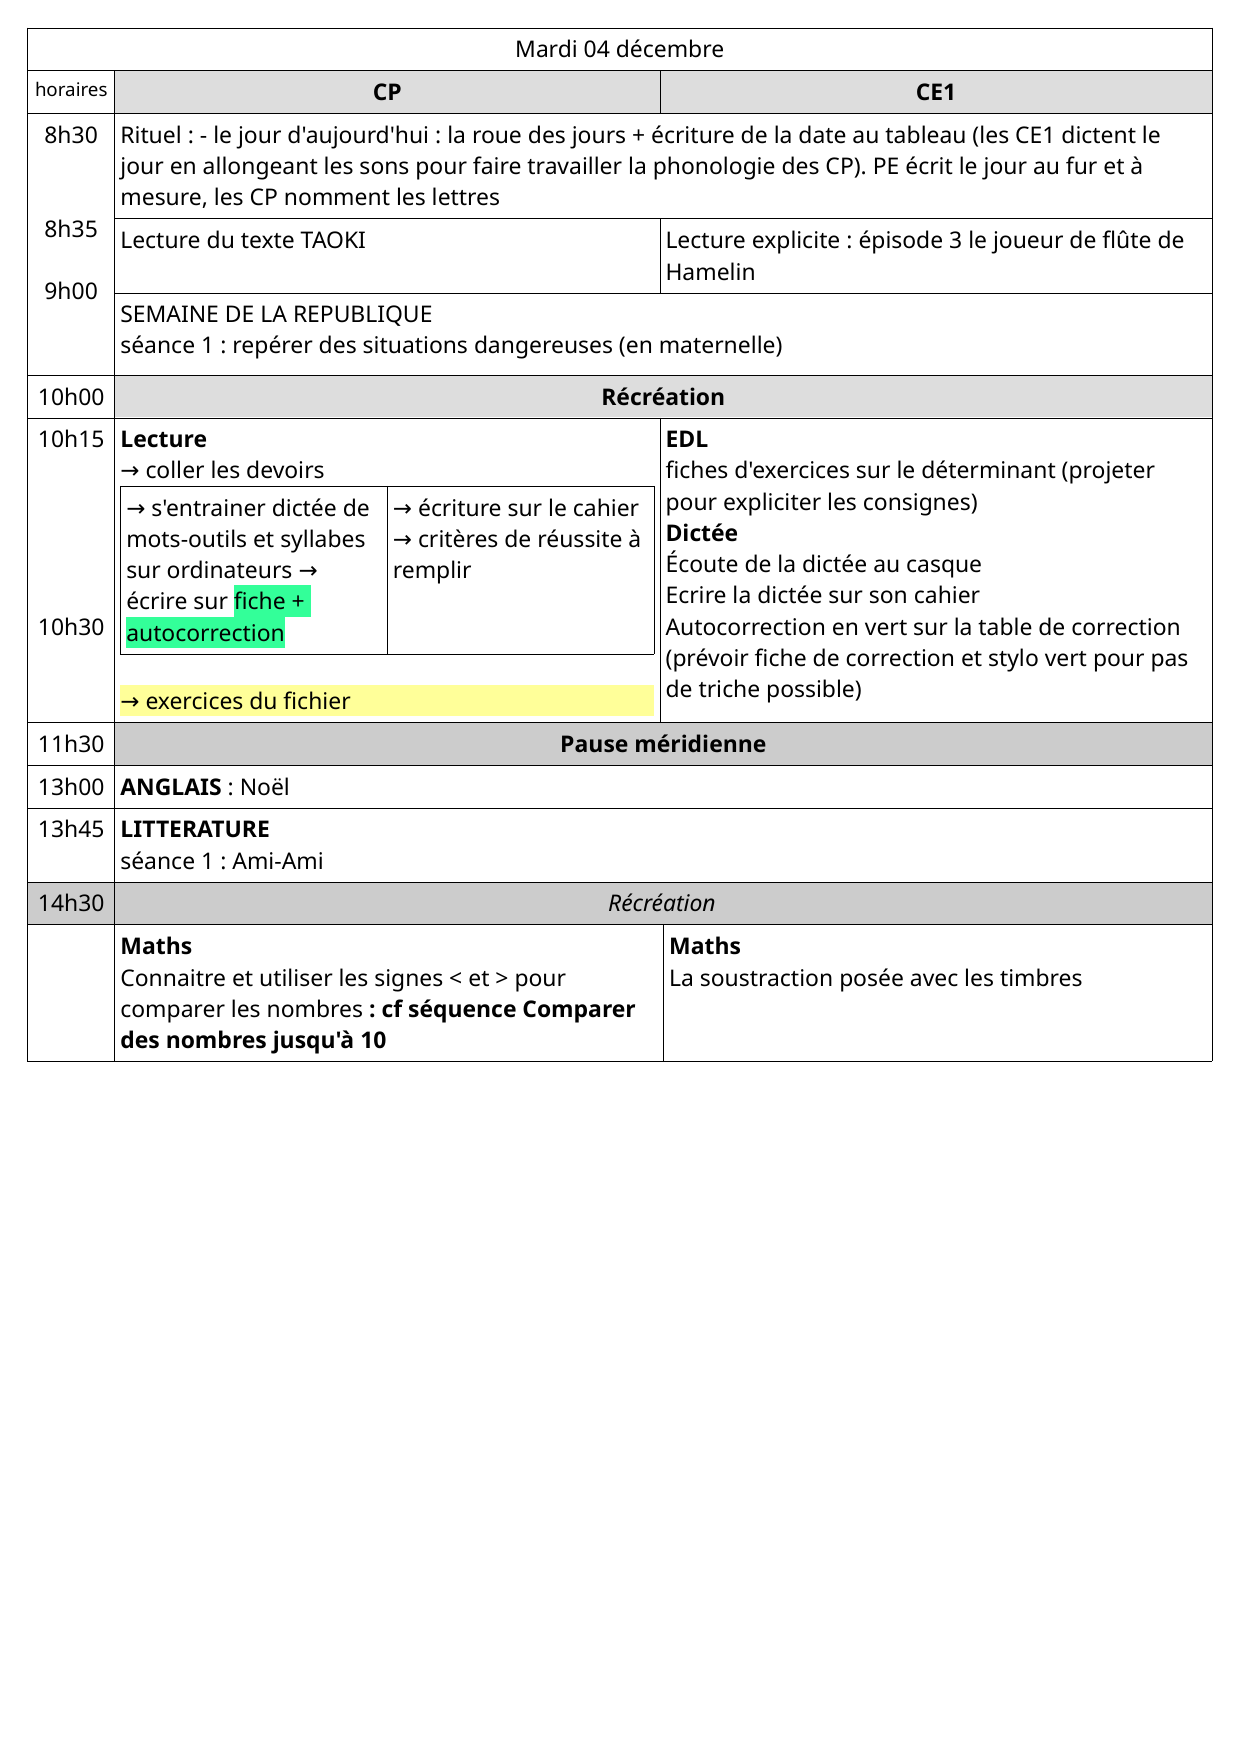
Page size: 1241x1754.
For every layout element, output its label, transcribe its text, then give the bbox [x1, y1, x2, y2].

table_header → s'entrainer dictée de mots-outils et syllabes sur ordinateurs → écrire sur fiche + autocorrection [121, 487, 387, 653]
table_cell Lecture → coller les devoirs → exercices du fichier [115, 419, 660, 722]
table_cell 14h30 [28, 883, 114, 924]
table_cell horaires [28, 71, 114, 113]
table_cell 13h45 [28, 809, 114, 882]
table_cell Récréation [115, 376, 1212, 417]
table_cell 10h15 10h30 [28, 419, 114, 722]
table_cell SEMAINE DE LA REPUBLIQUE séance 1 : repérer des situations dangereuses (en maternelle) [115, 294, 1212, 374]
table_cell LITTERATURE séance 1 : Ami-Ami [115, 809, 1212, 882]
table_header Mardi 04 décembre [28, 29, 1212, 70]
table_cell 8h30 8h35 9h00 [28, 114, 114, 374]
table_cell Maths La soustraction posée avec les timbres [664, 925, 1212, 1061]
table_cell Récréation [115, 883, 1212, 924]
table_cell [28, 925, 114, 1061]
table_cell CP [115, 71, 660, 113]
table_cell ANGLAIS : Noël [115, 766, 1212, 807]
table_cell EDL fiches d'exercices sur le déterminant (projeter pour expliciter les consignes) Dictée Écoute de la dictée au casque Ecrire la dictée sur son cahier Autocorrection en vert sur la table de correction (prévoir fiche de correction et stylo vert pour pas de triche possible) [661, 419, 1212, 722]
table_cell 13h00 [28, 766, 114, 807]
table_cell 10h00 [28, 376, 114, 417]
table_cell 11h30 [28, 723, 114, 765]
table_cell Pause méridienne [115, 723, 1212, 765]
table_cell Lecture explicite : épisode 3 le joueur de flûte de Hamelin [661, 219, 1212, 292]
table_cell Lecture du texte TAOKI [115, 219, 660, 292]
table_header → écriture sur le cahier → critères de réussite à remplir [388, 487, 654, 653]
table_cell CE1 [661, 71, 1212, 113]
table_cell Rituel : - le jour d'aujourd'hui : la roue des jours + écriture de la date au tableau (les CE1 dictent le jour en allongeant les sons pour faire travailler la phonologie des CP). PE écrit le jour au fur et à mesure, les CP nomment les lettres [115, 114, 1212, 218]
table_cell Maths Connaitre et utiliser les signes < et > pour comparer les nombres : cf séquence Comparer des nombres jusqu'à 10 [115, 925, 663, 1061]
